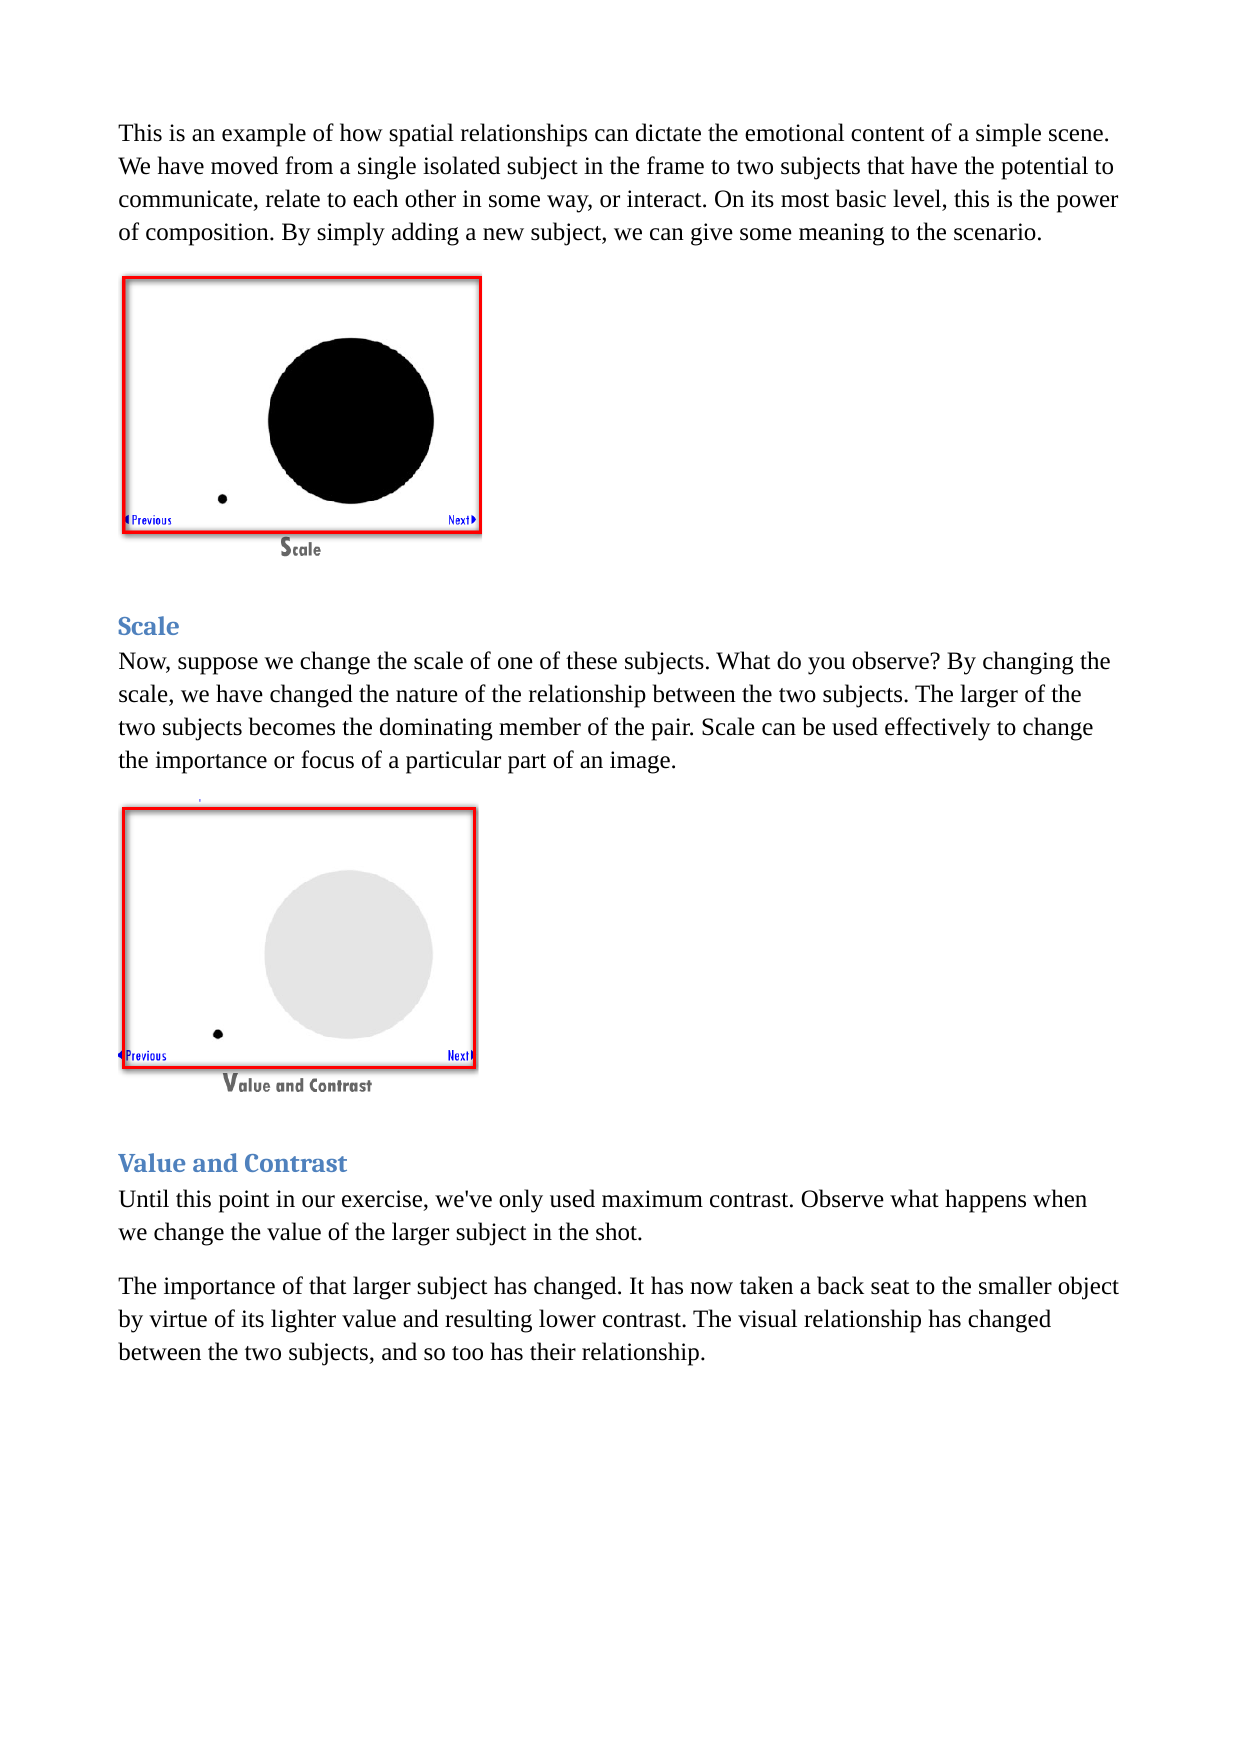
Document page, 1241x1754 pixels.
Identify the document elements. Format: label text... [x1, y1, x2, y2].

text Now, suppose we change the scale of one of these subjects. What do you observe? By changing the scale, we have changed the nature of the relationship between the two subjects. The larger of the two subjects becomes the dominating member of the pair. Scale can be used effectively to change the importance or focus of a particular part of an image. [118, 646, 1122, 774]
text This is an example of how spatial relationships can dictate the emotional content of a simple scene. We have moved from a single isolated subject in the frame to two subjects that have the potential to communicate, relate to each other in some way, or interact. On its most basic level, this is the power of composition. By simply adding a new subject, we can give some meaning to the scenario. [118, 118, 1122, 246]
subtitle Scale [118, 611, 1122, 642]
text The importance of that larger subject has changed. It has now taken a back seat to the smaller object by virtue of its lighter value and resulting lower contrast. The visual relationship has changed between the two subjects, and so too has their relationship. [118, 1271, 1122, 1366]
subtitle Value and Contrast [118, 1148, 1122, 1179]
picture [118, 799, 479, 1103]
picture [118, 271, 483, 565]
text Until this point in our exercise, we've only used maximum contrast. Observe what happens when we change the value of the larger subject in the shot. [118, 1184, 1122, 1246]
